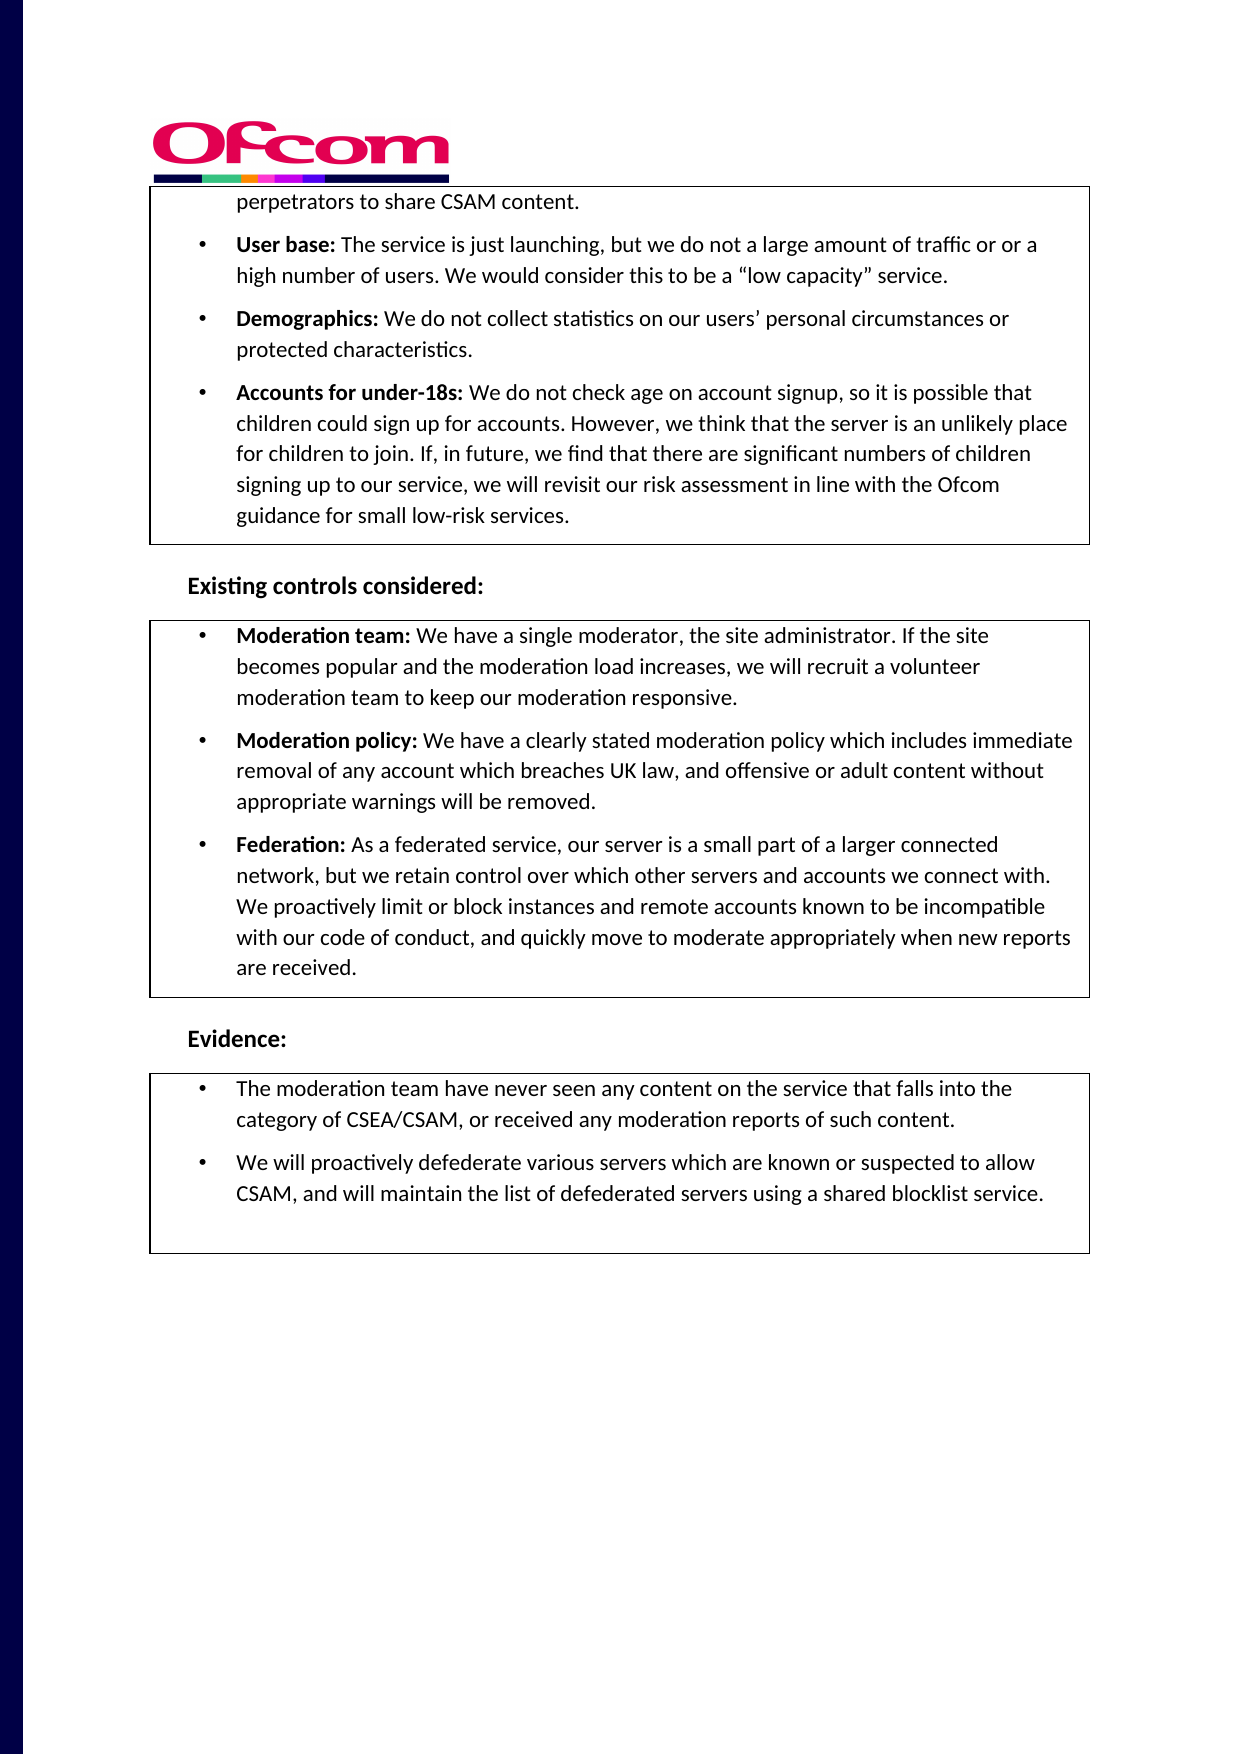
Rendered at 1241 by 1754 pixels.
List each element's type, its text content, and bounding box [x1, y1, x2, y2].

text Evidence: [187, 1023, 1090, 1053]
text Existing controls considered: [187, 570, 1090, 601]
picture [150, 118, 452, 186]
table_header Moderation team: We have a single moderator, the site administrator. If the site becomes popular and the moderation load increases, we will recruit a volunteer moderation team to keep our moderation responsive. Moderation policy: We have a clearly stated moderation policy which includes immediate removal of any account which breaches UK law, and offensive or adult content without appropriate warnings will be removed. Federation: As a federated service, our server is a small part of a larger connected network, but we retain control over which other servers and accounts we connect with. We proactively limit or block instances and remote accounts known to be incompatible with our code of conduct, and quickly move to moderate appropriately when new reports are received. [151, 621, 1089, 997]
table_header perpetrators to share CSAM content. User base: The service is just launching, but we do not a large amount of traffic or or a high number of users. We would consider this to be a “low capacity” service. Demographics: We do not collect statistics on our users’ personal circumstances or protected characteristics. Accounts for under-18s: We do not check age on account signup, so it is possible that children could sign up for accounts. However, we think that the server is an unlikely place for children to join. If, in future, we find that there are significant numbers of children signing up to our service, we will revisit our risk assessment in line with the Ofcom guidance for small low-risk services. [151, 187, 1089, 544]
table_header The moderation team have never seen any content on the service that falls into the category of CSEA/CSAM, or received any moderation reports of such content. We will proactively defederate various servers which are known or suspected to allow CSAM, and will maintain the list of defederated servers using a shared blocklist service. [151, 1074, 1089, 1253]
